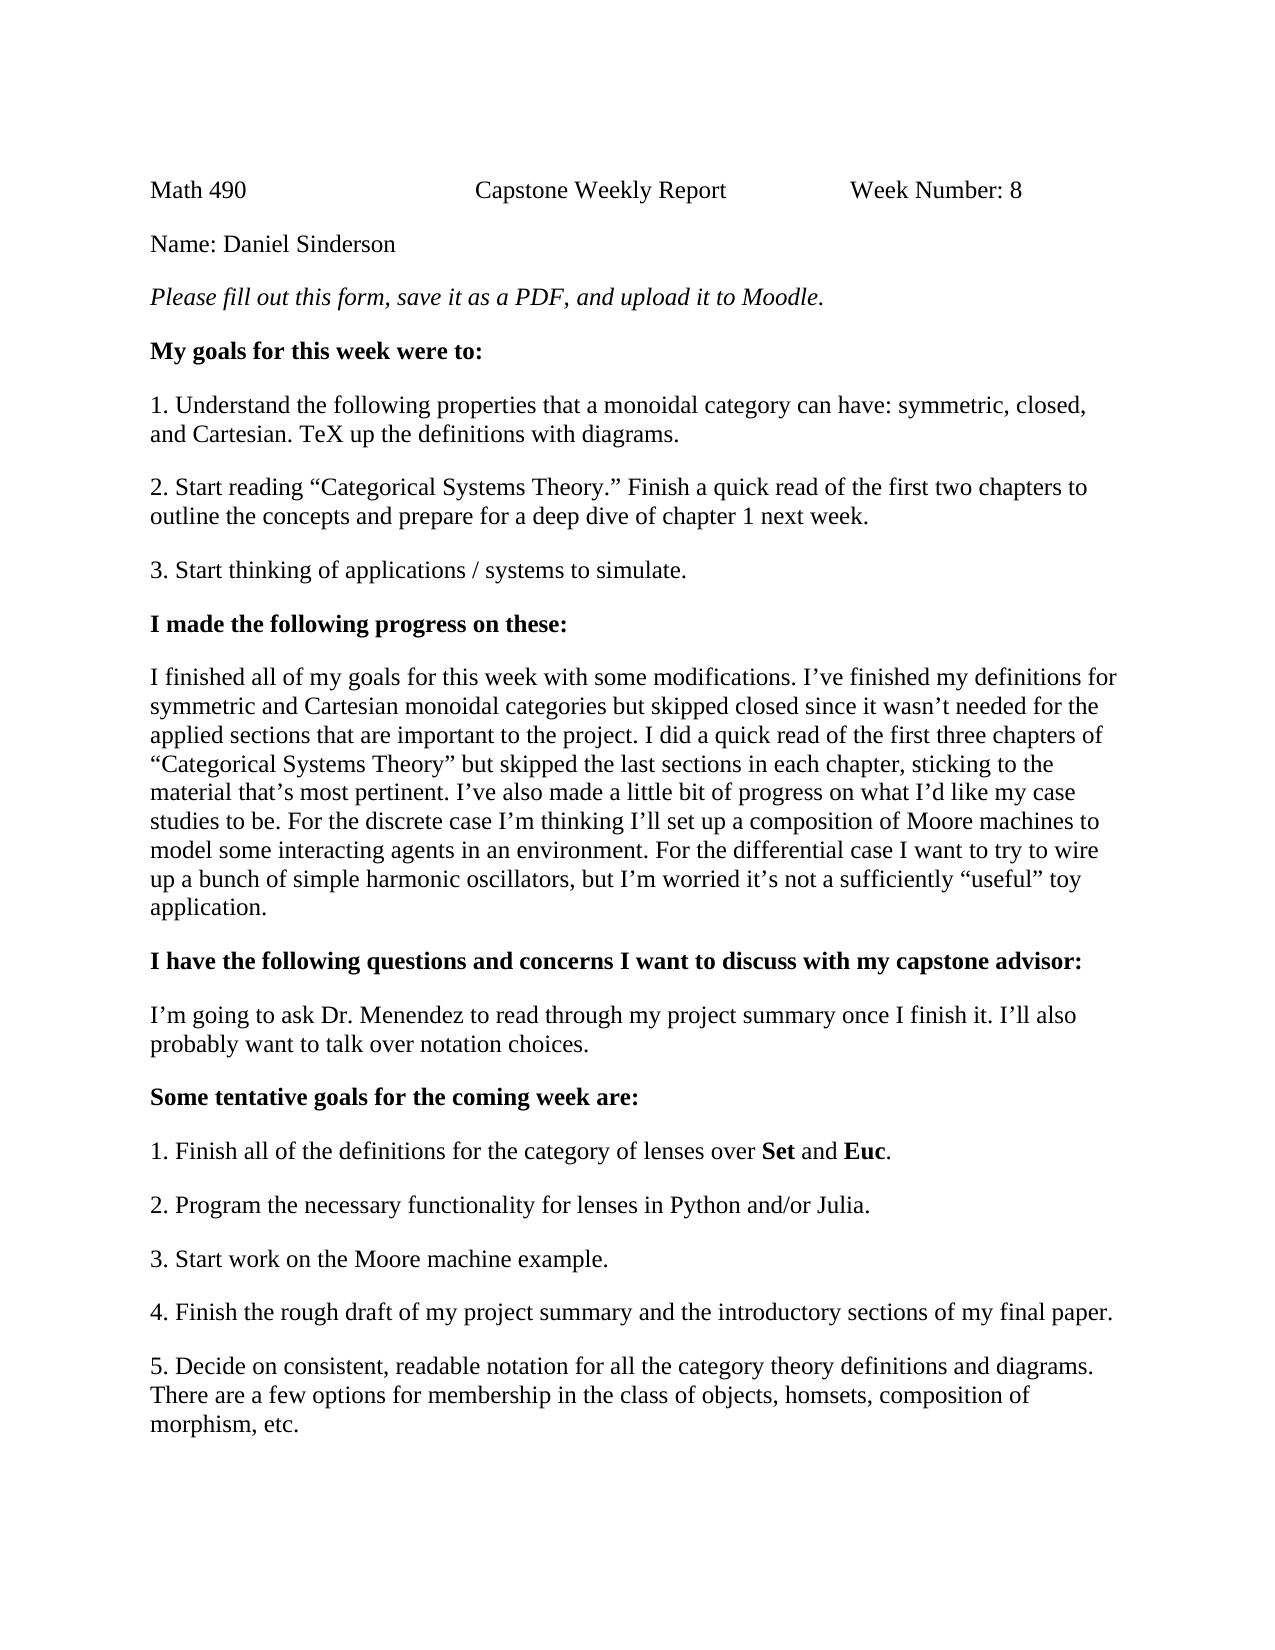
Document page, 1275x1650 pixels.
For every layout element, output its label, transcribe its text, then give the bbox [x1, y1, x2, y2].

text Please fill out this form, save it as a PDF, and upload it to Moodle. [150, 282, 1125, 311]
text 1. Finish all of the definitions for the category of lenses over Set and Euc. [150, 1136, 1125, 1165]
text 2. Program the necessary functionality for lenses in Python and/or Julia. [150, 1190, 1125, 1219]
text 5. Decide on consistent, readable notation for all the category theory definitions and diagrams. There are a few options for membership in the class of objects, homsets, composition of morphism, etc. [150, 1351, 1125, 1437]
text Math 490 Capstone Weekly Report Week Number: 8 [150, 175, 1125, 204]
text My goals for this week were to: [150, 336, 1125, 365]
text I made the following progress on these: [150, 609, 1125, 637]
text 3. Start work on the Moore machine example. [150, 1244, 1125, 1272]
text I’m going to ask Dr. Menendez to read through my project summary once I finish it. I’ll also probably want to talk over notation choices. [150, 1000, 1125, 1057]
text 3. Start thinking of applications / systems to simulate. [150, 555, 1125, 584]
text I finished all of my goals for this week with some modifications. I’ve finished my definitions for symmetric and Cartesian monoidal categories but skipped closed since it wasn’t needed for the applied sections that are important to the project. I did a quick read of the first three chapters of “Categorical Systems Theory” but skipped the last sections in each chapter, sticking to the material that’s most pertinent. I’ve also made a little bit of progress on what I’d like my case studies to be. For the discrete case I’m thinking I’ll set up a composition of Moore machines to model some interacting agents in an environment. For the differential case I want to try to wire up a bunch of simple harmonic oscillators, but I’m worried it’s not a sufficiently “useful” toy application. [150, 662, 1125, 921]
text I have the following questions and concerns I want to discuss with my capstone advisor: [150, 946, 1125, 975]
text Some tentative goals for the coming week are: [150, 1082, 1125, 1111]
text 2. Start reading “Categorical Systems Theory.” Finish a quick read of the first two chapters to outline the concepts and prepare for a deep dive of chapter 1 next week. [150, 472, 1125, 530]
text 4. Finish the rough draft of my project summary and the introductory sections of my final paper. [150, 1297, 1125, 1326]
text Name: Daniel Sinderson [150, 229, 1125, 257]
text 1. Understand the following properties that a monoidal category can have: symmetric, closed, and Cartesian. TeX up the definitions with diagrams. [150, 390, 1125, 447]
